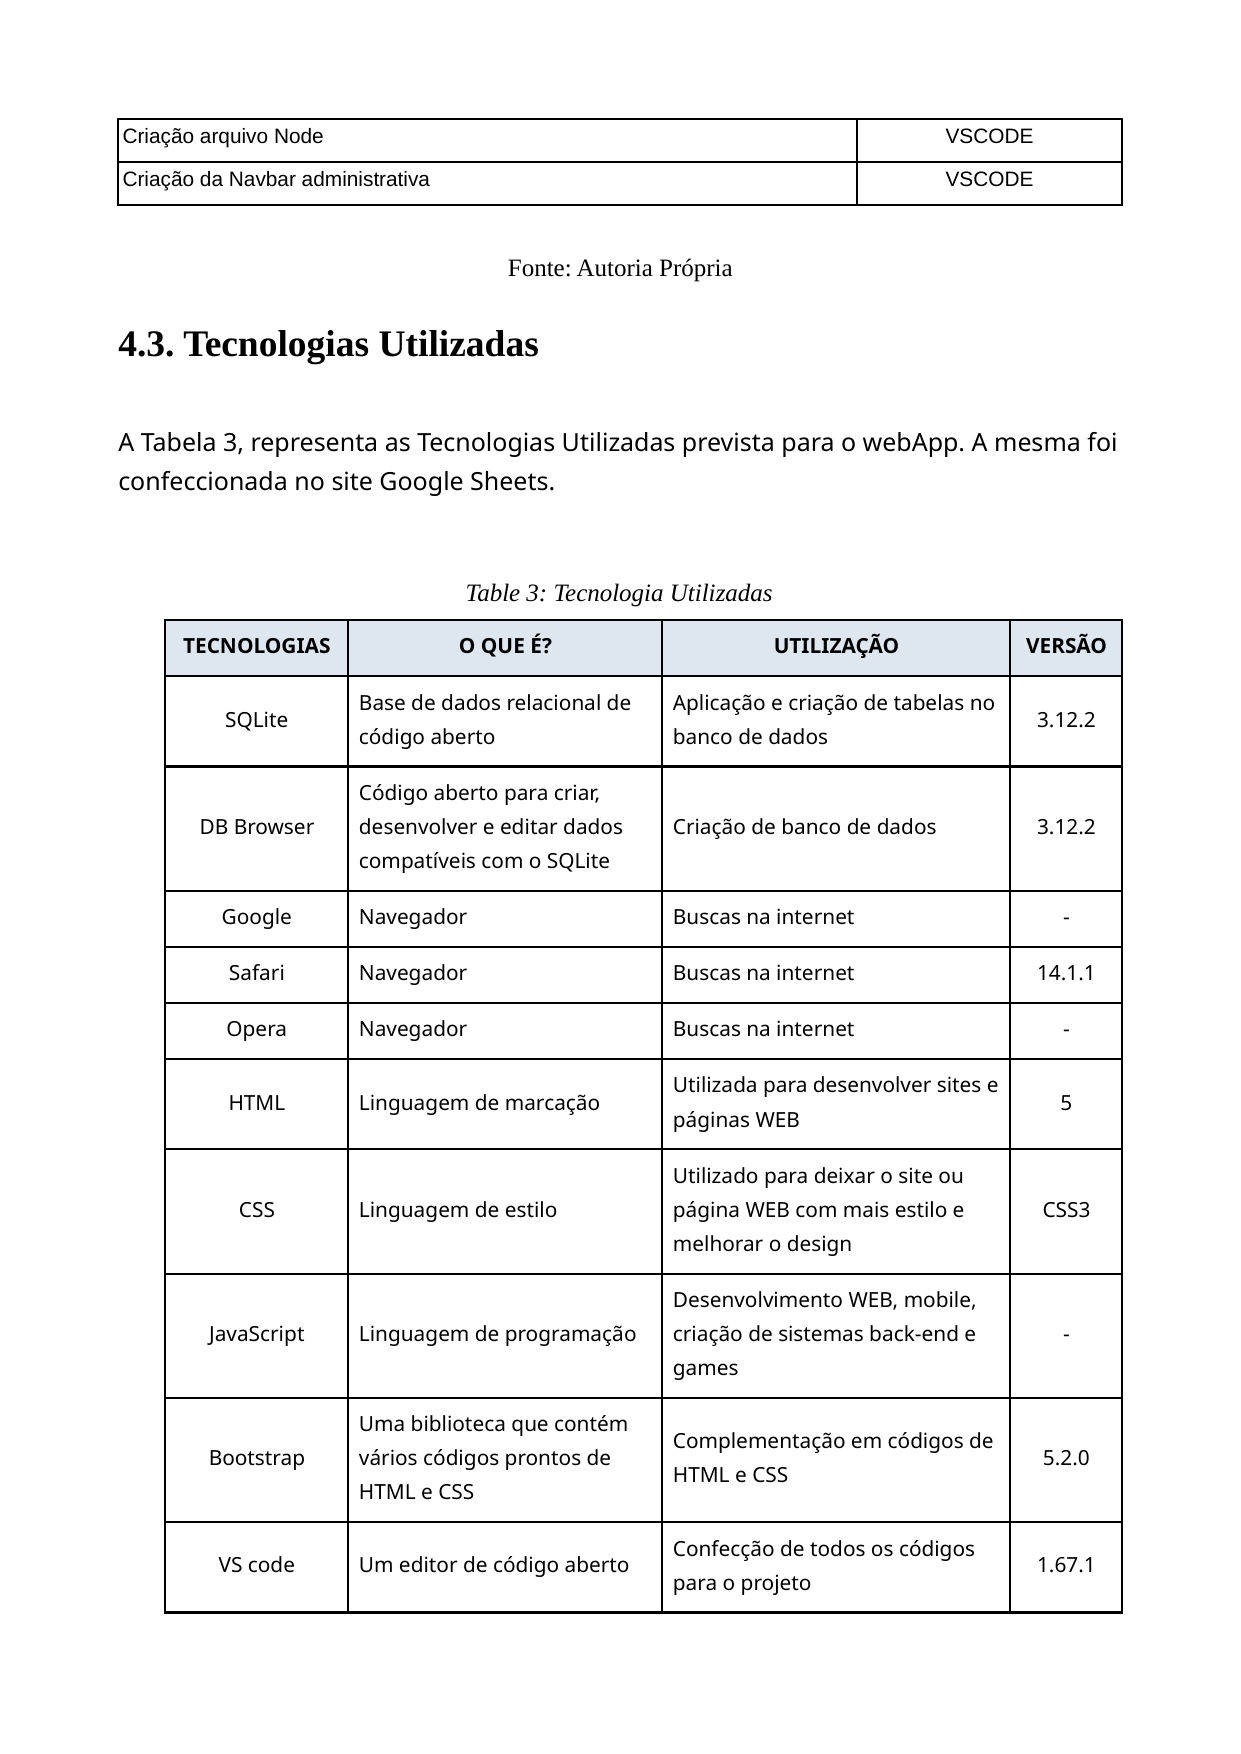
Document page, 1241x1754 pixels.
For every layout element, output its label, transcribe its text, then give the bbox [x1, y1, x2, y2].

table_cell Buscas na internet [663, 892, 1009, 946]
table_cell - [1011, 1004, 1121, 1058]
table_cell Google [166, 892, 347, 946]
table_cell Bootstrap [166, 1399, 347, 1521]
table_cell Opera [166, 1004, 347, 1058]
table_cell Base de dados relacional de código aberto [349, 677, 661, 765]
subtitle 4.3. Tecnologias Utilizadas [118, 322, 1122, 365]
table_cell Utilizada para desenvolver sites e páginas WEB [663, 1060, 1009, 1148]
table_cell Navegador [349, 948, 661, 1002]
table_cell Desenvolvimento WEB, mobile, criação de sistemas back-end e games [663, 1275, 1009, 1397]
table_cell Buscas na internet [663, 1004, 1009, 1058]
table_header VERSÃO [1011, 621, 1121, 675]
table_cell Navegador [349, 1004, 661, 1058]
table_cell Criação de banco de dados [663, 768, 1009, 890]
table_cell Complementação em códigos de HTML e CSS [663, 1399, 1009, 1521]
table_cell Linguagem de programação [349, 1275, 661, 1397]
text Fonte: Autoria Própria [118, 253, 1122, 282]
table_cell HTML [166, 1060, 347, 1148]
table_cell Confecção de todos os códigos para o projeto [663, 1523, 1009, 1611]
table_cell CSS3 [1011, 1150, 1121, 1273]
table_cell JavaScript [166, 1275, 347, 1397]
table_header O QUE É? [349, 621, 661, 675]
table_cell Navegador [349, 892, 661, 946]
table_cell VS code [166, 1523, 347, 1611]
table_cell Criação da Navbar administrativa [119, 163, 856, 204]
table_cell Linguagem de marcação [349, 1060, 661, 1148]
table_cell 3.12.2 [1011, 768, 1121, 890]
table_cell DB Browser [166, 768, 347, 890]
table_cell 14.1.1 [1011, 948, 1121, 1002]
table_cell CSS [166, 1150, 347, 1273]
table_cell Um editor de código aberto [349, 1523, 661, 1611]
text A Tabela 3, representa as Tecnologias Utilizadas prevista para o webApp. A mesma foi confeccionada no site Google Sheets. [118, 425, 1122, 498]
table_cell Uma biblioteca que contém vários códigos prontos de HTML e CSS [349, 1399, 661, 1521]
table_cell Buscas na internet [663, 948, 1009, 1002]
table_cell VSCODE [858, 163, 1121, 204]
table_cell Código aberto para criar, desenvolver e editar dados compatíveis com o SQLite [349, 768, 661, 890]
table_cell 5.2.0 [1011, 1399, 1121, 1521]
text Table 3: Tecnologia Utilizadas [118, 578, 1122, 607]
table_cell - [1011, 1275, 1121, 1397]
table_cell 1.67.1 [1011, 1523, 1121, 1611]
table_header UTILIZAÇÃO [663, 621, 1009, 675]
table_cell Safari [166, 948, 347, 1002]
table_cell Linguagem de estilo [349, 1150, 661, 1273]
table_cell Criação arquivo Node [119, 120, 856, 161]
table_cell SQLite [166, 677, 347, 765]
table_cell VSCODE [858, 120, 1121, 161]
table_cell - [1011, 892, 1121, 946]
table_cell 5 [1011, 1060, 1121, 1148]
table_cell 3.12.2 [1011, 677, 1121, 765]
table_cell Aplicação e criação de tabelas no banco de dados [663, 677, 1009, 765]
table_header TECNOLOGIAS [166, 621, 347, 675]
table_cell Utilizado para deixar o site ou página WEB com mais estilo e melhorar o design [663, 1150, 1009, 1273]
